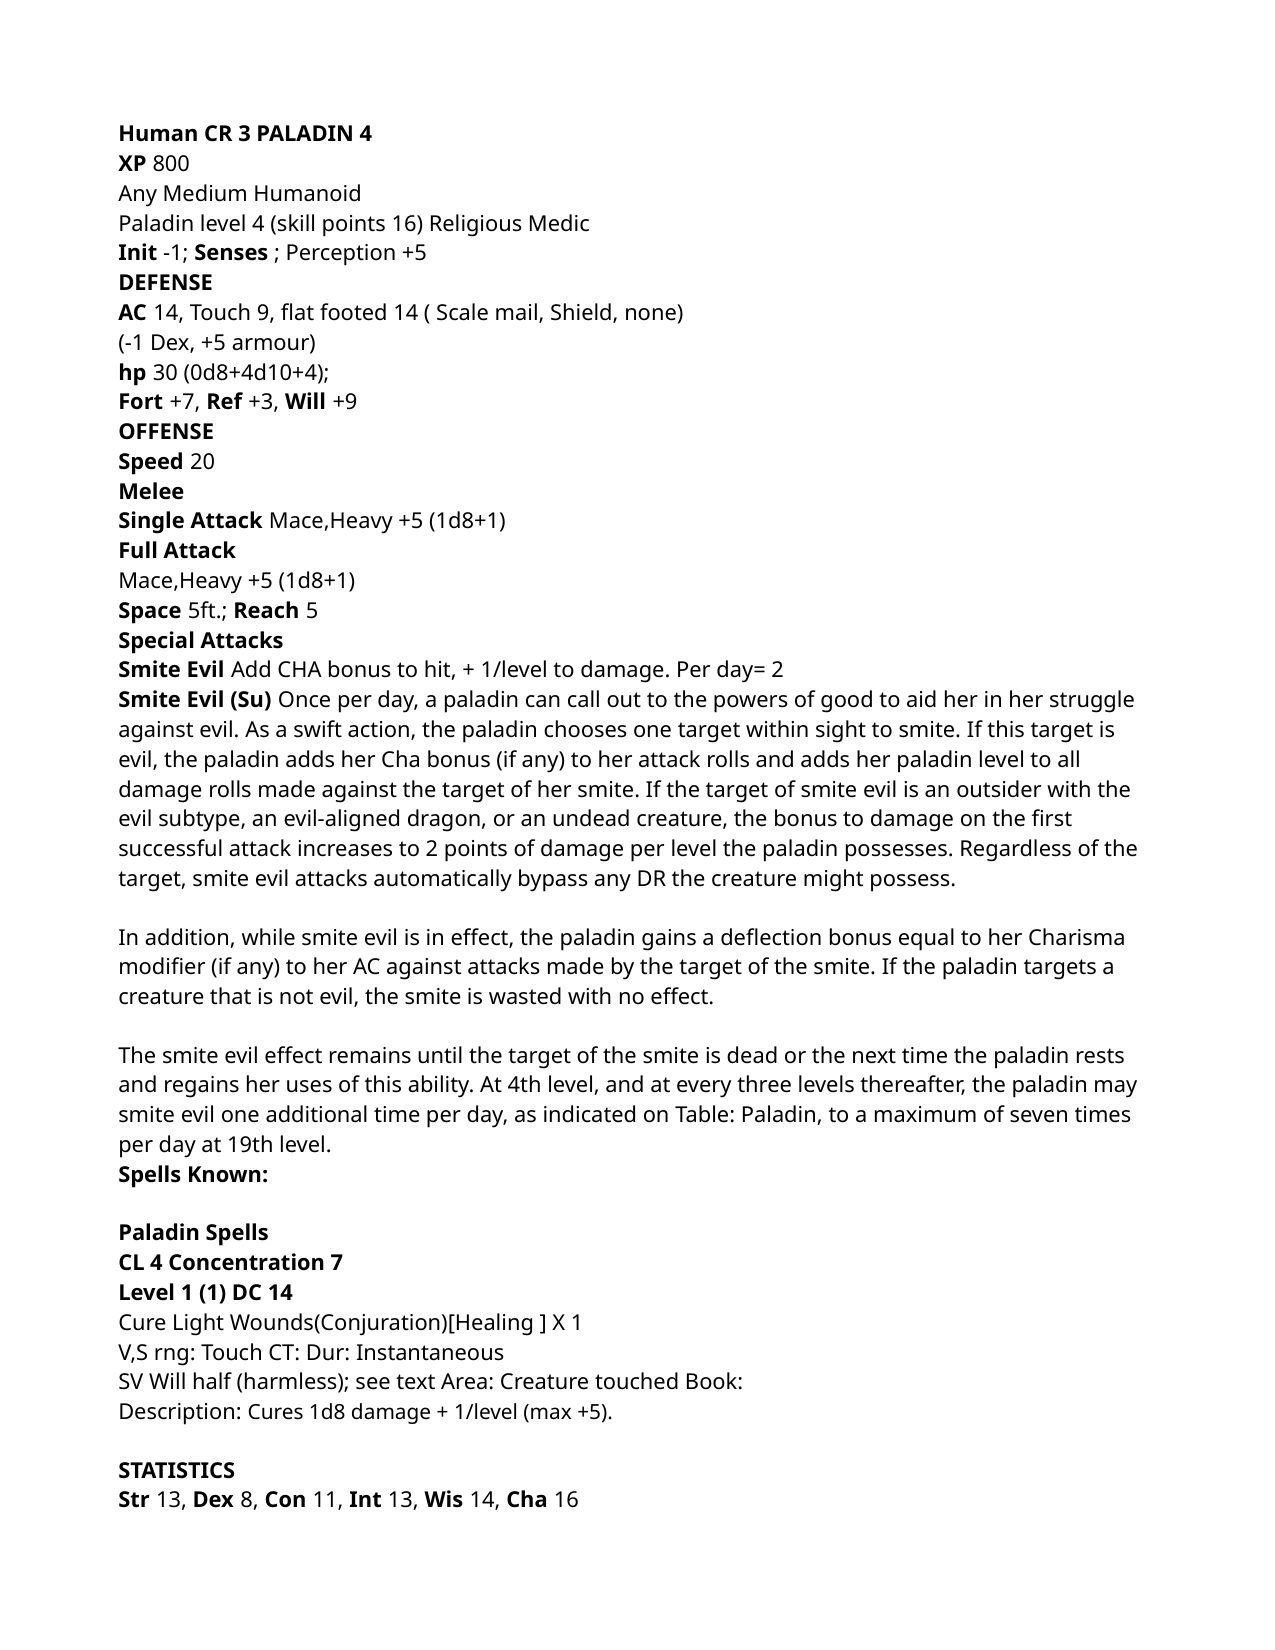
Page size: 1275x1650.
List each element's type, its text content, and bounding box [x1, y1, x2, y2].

text Speed 20 Melee Single Attack Mace,Heavy +5 (1d8+1) Full Attack Mace,Heavy +5 (1d8+1) Space 5ft.; Reach 5 Special Attacks Smite Evil Add CHA bonus to hit, + 1/level to damage. Per day= 2 Smite Evil (Su) Once per day, a paladin can call out to the powers of good to aid her in her struggle against evil. As a swift action, the paladin chooses one target within sight to smite. If this target is evil, the paladin adds her Cha bonus (if any) to her attack rolls and adds her paladin level to all damage rolls made against the target of her smite. If the target of smite evil is an outsider with the evil subtype, an evil-aligned dragon, or an undead creature, the bonus to damage on the first successful attack increases to 2 points of damage per level the paladin possesses. Regardless of the target, smite evil attacks automatically bypass any DR the creature might possess. In addition, while smite evil is in effect, the paladin gains a deflection bonus equal to her Charisma modifier (if any) to her AC against attacks made by the target of the smite. If the paladin targets a creature that is not evil, the smite is wasted with no effect. The smite evil effect remains until the target of the smite is dead or the next time the paladin rests and regains her uses of this ability. At 4th level, and at every three levels thereafter, the paladin may smite evil one additional time per day, as indicated on Table: Paladin, to a maximum of seven times per day at 19th level. Spells Known: Paladin Spells CL 4 Concentration 7 Level 1 (1) DC 14 Cure Light Wounds(Conjuration)[Healing ] X 1 V,S rng: Touch CT: Dur: Instantaneous SV Will half (harmless); see text Area: Creature touched Book: Description: Cures 1d8 damage + 1/level (max +5). [118, 446, 1157, 1454]
text Human CR 3 PALADIN 4 XP 800 Any Medium Humanoid Paladin level 4 (skill points 16) Religious Medic Init -1; Senses ; Perception +5 [118, 118, 1157, 267]
text Str 13, Dex 8, Con 11, Int 13, Wis 14, Cha 16 [118, 1484, 1157, 1514]
text STATISTICS [118, 1454, 1157, 1484]
text OFFENSE [118, 416, 1157, 446]
text AC 14, Touch 9, flat footed 14 ( Scale mail, Shield, none) (-1 Dex, +5 armour) hp 30 (0d8+4d10+4); Fort +7, Ref +3, Will +9 [118, 297, 1157, 416]
text DEFENSE [118, 267, 1157, 297]
